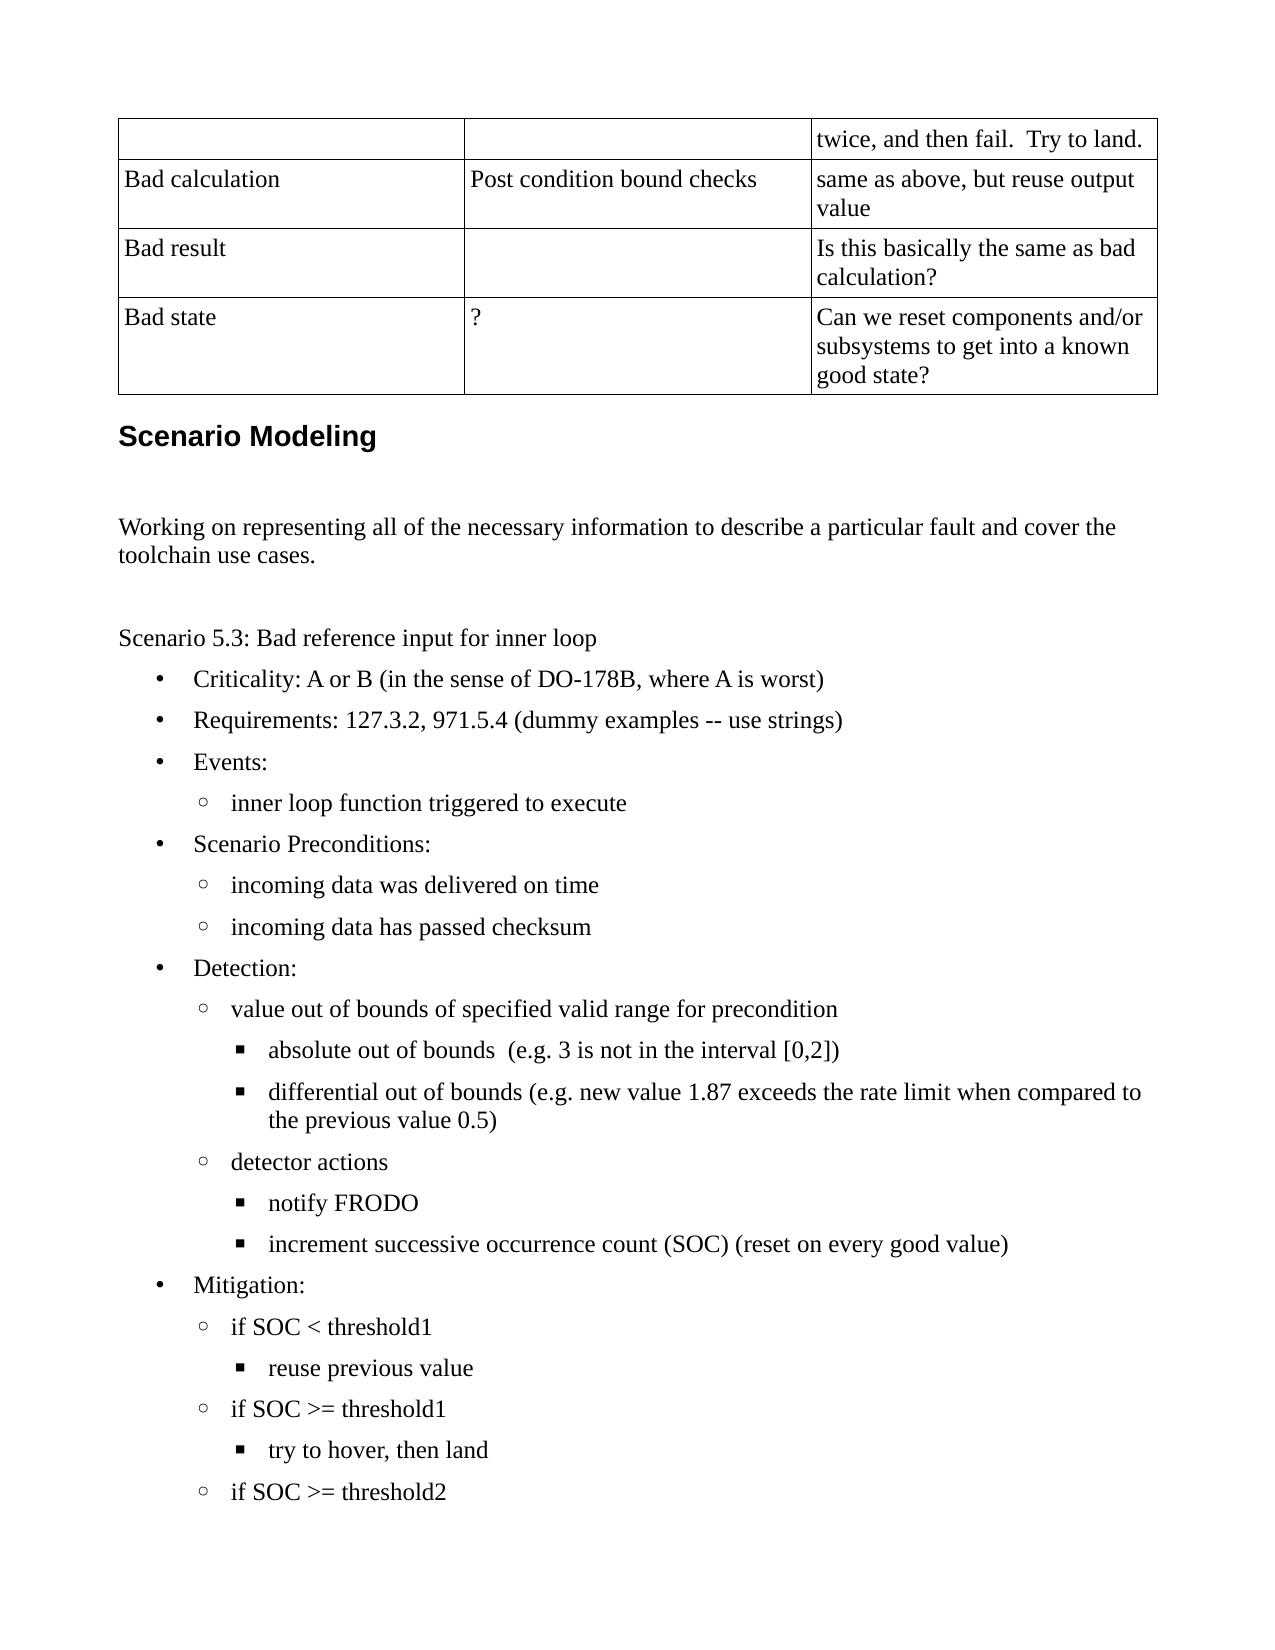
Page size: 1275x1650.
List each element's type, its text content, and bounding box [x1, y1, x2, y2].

list incoming data has passed checksum [193, 912, 1157, 940]
list if SOC >= threshold1 [193, 1394, 1157, 1423]
table_cell twice, and then fail. Try to land. [812, 119, 1157, 158]
list try to hover, then land [231, 1435, 1157, 1464]
list Criticality: A or B (in the sense of DO-178B, where A is worst) [156, 664, 1157, 693]
list Detection: [156, 953, 1157, 982]
list inner loop function triggered to execute [193, 788, 1157, 817]
table_cell Bad calculation [119, 160, 464, 227]
list Requirements: 127.3.2, 971.5.4 (dummy examples -- use strings) [156, 705, 1157, 734]
subtitle Scenario Modeling [118, 419, 1157, 453]
table_cell [465, 229, 811, 297]
text Working on representing all of the necessary information to describe a particular fault and cover the toolchain use cases. [118, 512, 1157, 569]
list value out of bounds of specified valid range for precondition [193, 994, 1157, 1023]
list Events: [156, 747, 1157, 775]
table_cell Bad result [119, 229, 464, 297]
text Scenario 5.3: Bad reference input for inner loop [118, 623, 1157, 652]
list differential out of bounds (e.g. new value 1.87 exceeds the rate limit when compared to the previous value 0.5) [231, 1077, 1157, 1134]
table_cell same as above, but reuse output value [812, 160, 1157, 227]
table_cell ? [465, 298, 811, 394]
list notify FRODO [231, 1188, 1157, 1217]
list Mitigation: [156, 1270, 1157, 1299]
table_cell Can we reset components and/or subsystems to get into a known good state? [812, 298, 1157, 394]
list reuse previous value [231, 1353, 1157, 1382]
list if SOC >= threshold2 [193, 1477, 1157, 1505]
table_cell [119, 119, 464, 158]
list if SOC < threshold1 [193, 1312, 1157, 1340]
table_cell Is this basically the same as bad calculation? [812, 229, 1157, 297]
table_cell Post condition bound checks [465, 160, 811, 227]
list absolute out of bounds (e.g. 3 is not in the interval [0,2]) [231, 1035, 1157, 1064]
list increment successive occurrence count (SOC) (reset on every good value) [231, 1229, 1157, 1258]
table_cell [465, 119, 811, 158]
list detector actions [193, 1147, 1157, 1175]
list Scenario Preconditions: [156, 829, 1157, 858]
list incoming data was delivered on time [193, 870, 1157, 899]
table_cell Bad state [119, 298, 464, 394]
